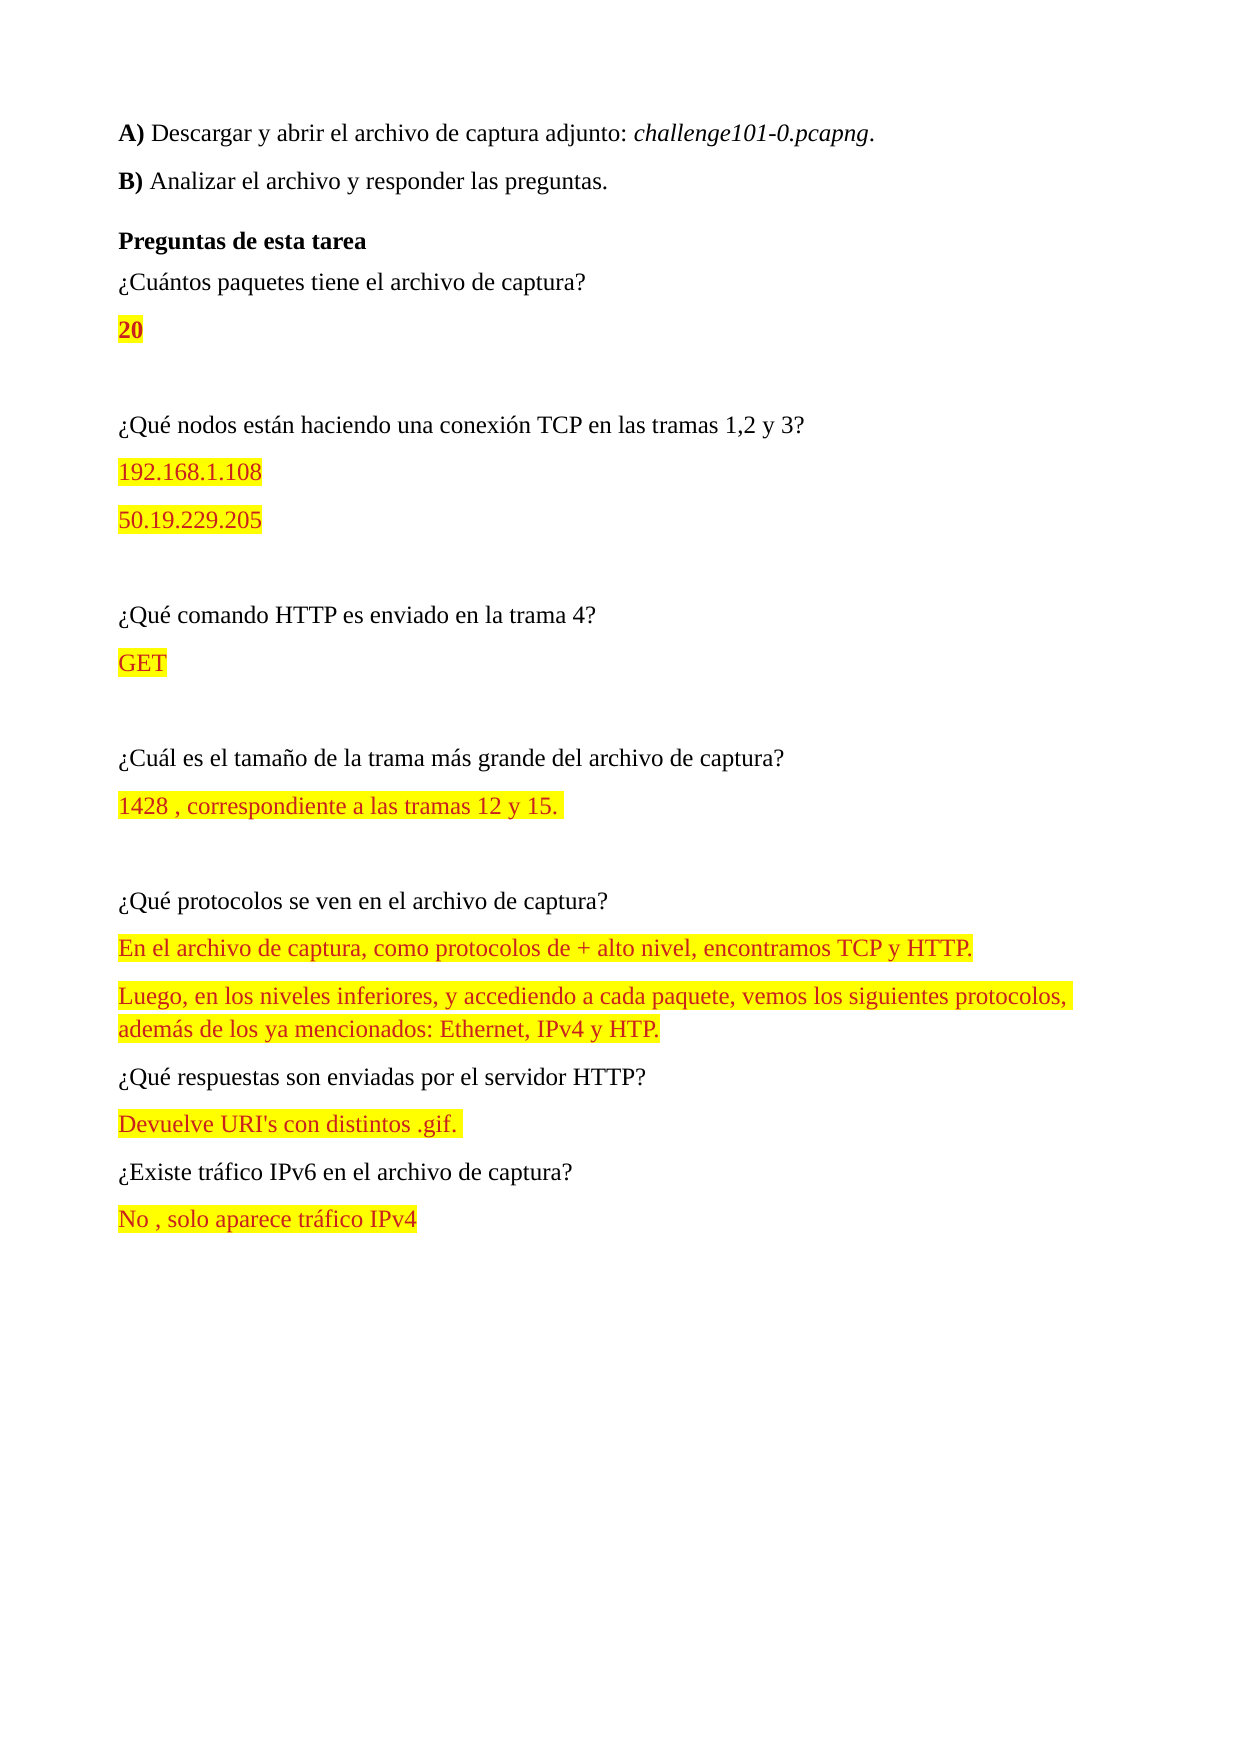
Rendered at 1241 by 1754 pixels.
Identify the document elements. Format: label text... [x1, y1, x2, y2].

text En el archivo de captura, como protocolos de + alto nivel, encontramos TCP y HTTP. [118, 933, 1122, 962]
text ¿Cuál es el tamaño de la trama más grande del archivo de captura? [118, 743, 1122, 772]
text ¿Qué protocolos se ven en el archivo de captura? [118, 886, 1122, 915]
text No , solo aparece tráfico IPv4 [118, 1204, 1122, 1233]
text B) Analizar el archivo y responder las preguntas. [118, 166, 1122, 194]
text ¿Existe tráfico IPv6 en el archivo de captura? [118, 1157, 1122, 1186]
text ¿Qué nodos están haciendo una conexión TCP en las tramas 1,2 y 3? [118, 410, 1122, 439]
text 20 [118, 315, 1122, 343]
text 192.168.1.108 [118, 457, 1122, 486]
text ¿Qué comando HTTP es enviado en la trama 4? [118, 600, 1122, 629]
text ¿Qué respuestas son enviadas por el servidor HTTP? [118, 1062, 1122, 1091]
text 50.19.229.205 [118, 505, 1122, 534]
text A) Descargar y abrir el archivo de captura adjunto: challenge101-0.pcapng. [118, 118, 1122, 147]
subtitle Preguntas de esta tarea [118, 226, 1122, 254]
text Luego, en los niveles inferiores, y accediendo a cada paquete, vemos los siguientes protocolos, además de los ya mencionados: Ethernet, IPv4 y HTP. [118, 981, 1122, 1043]
text 1428 , correspondiente a las tramas 12 y 15. [118, 791, 1122, 819]
text GET [118, 648, 1122, 677]
text ¿Cuántos paquetes tiene el archivo de captura? [118, 267, 1122, 296]
text Devuelve URI's con distintos .gif. [118, 1109, 1122, 1138]
